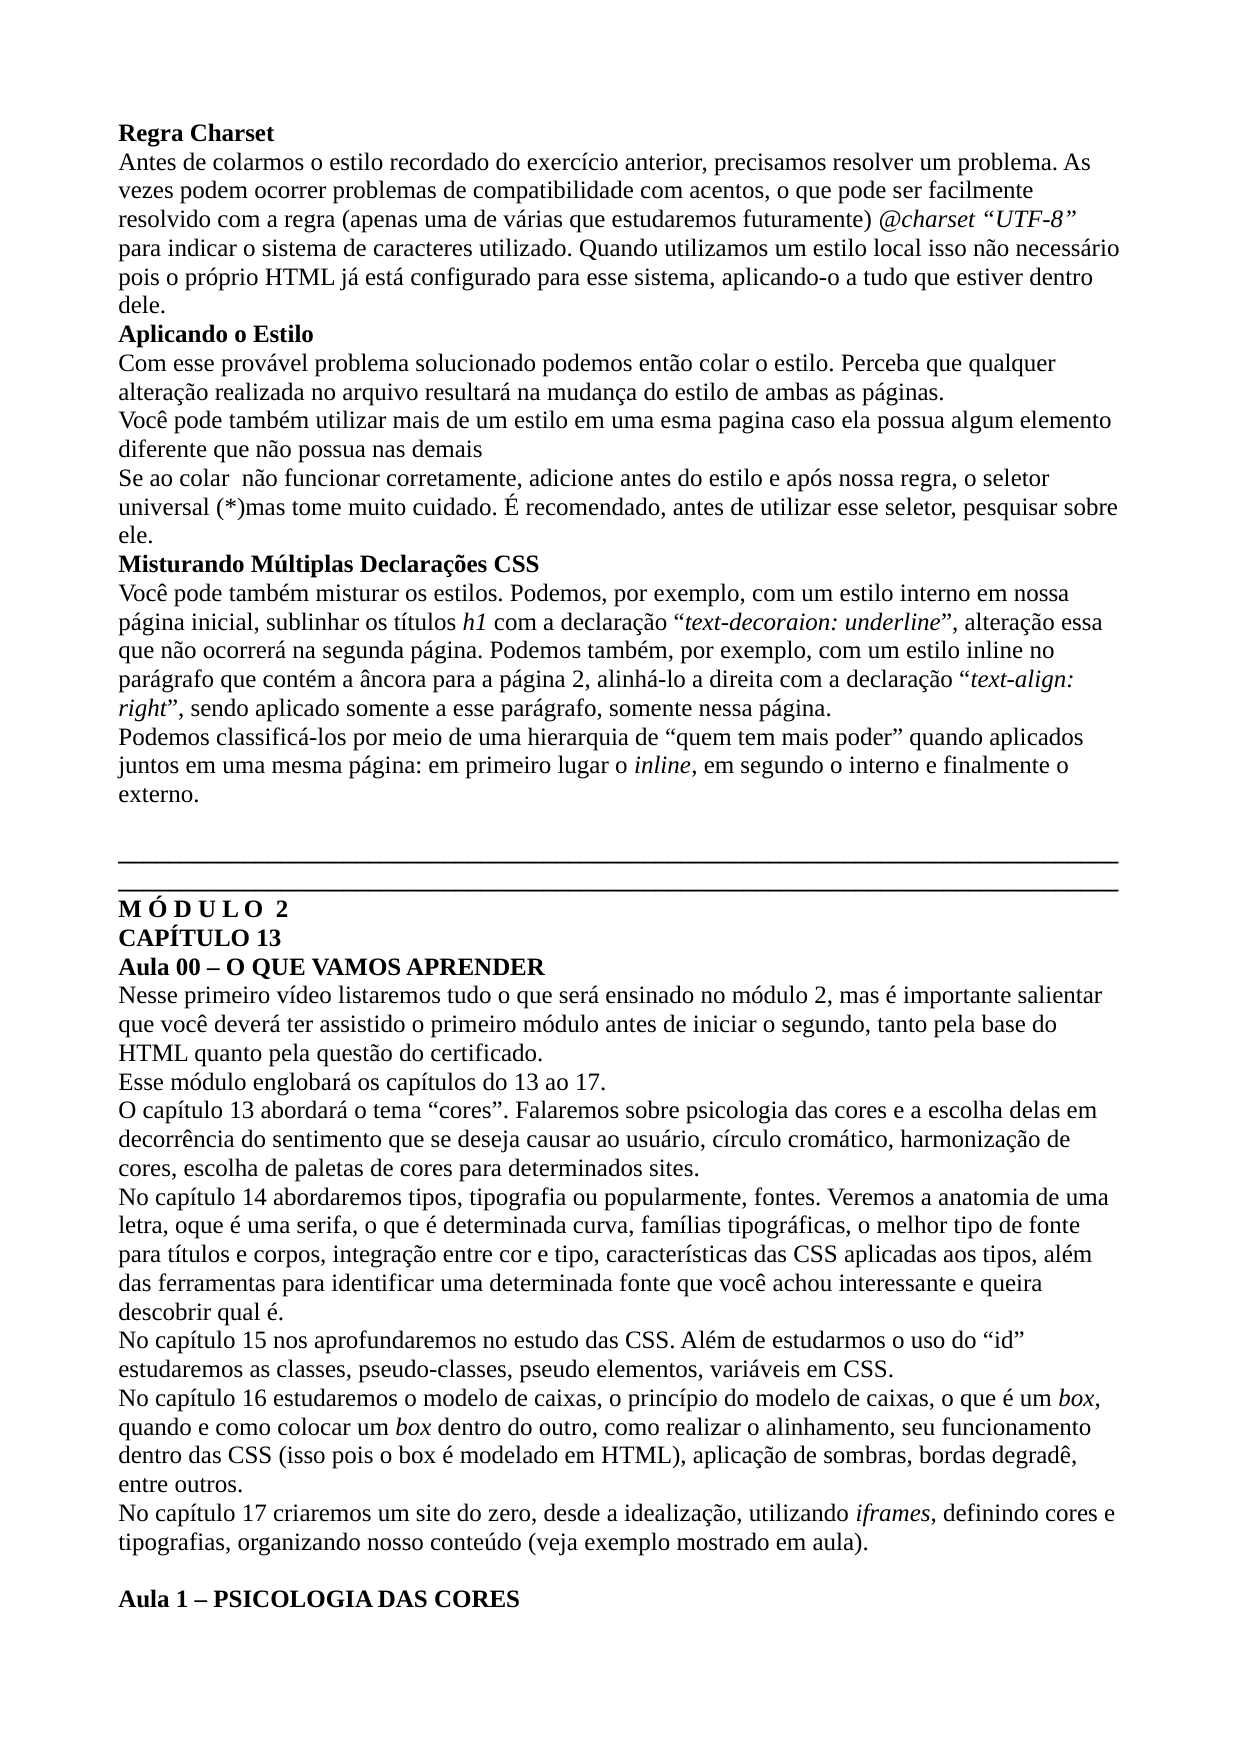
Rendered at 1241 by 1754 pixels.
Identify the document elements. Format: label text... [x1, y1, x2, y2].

text Com esse provável problema solucionado podemos então colar o estilo. Perceba que qualquer alteração realizada no arquivo resultará na mudança do estilo de ambas as páginas. [118, 348, 1122, 406]
text No capítulo 15 nos aprofundaremos no estudo das CSS. Além de estudarmos o uso do “id” estudaremos as classes, pseudo-classes, pseudo elementos, variáveis em CSS. [118, 1326, 1122, 1383]
text Você pode também utilizar mais de um estilo em uma esma pagina caso ela possua algum elemento diferente que não possua nas demais [118, 406, 1122, 463]
text Esse módulo englobará os capítulos do 13 ao 17. [118, 1067, 1122, 1096]
text Você pode também misturar os estilos. Podemos, por exemplo, com um estilo interno em nossa página inicial, sublinhar os títulos h1 com a declaração “text-decoraion: underline”, alteração essa que não ocorrerá na segunda página. Podemos também, por exemplo, com um estilo inline no parágrafo que contém a âncora para a página 2, alinhá-lo a direita com a declaração “text-align: right”, sendo aplicado somente a esse parágrafo, somente nessa página. [118, 578, 1122, 722]
text Regra Charset [118, 118, 1122, 147]
text Aula 00 – O QUE VAMOS APRENDER [118, 952, 1122, 981]
text No capítulo 17 criaremos um site do zero, desde a idealização, utilizando iframes, definindo cores e tipografias, organizando nosso conteúdo (veja exemplo mostrado em aula). [118, 1498, 1122, 1556]
text Aplicando o Estilo [118, 319, 1122, 348]
text M Ó D U L O 2 [118, 894, 1122, 923]
text ________________________________________________________________________________________________________________________________________________________________ [118, 837, 1122, 894]
text Misturando Múltiplas Declarações CSS [118, 549, 1122, 578]
text No capítulo 14 abordaremos tipos, tipografia ou popularmente, fontes. Veremos a anatomia de uma letra, oque é uma serifa, o que é determinada curva, famílias tipográficas, o melhor tipo de fonte para títulos e corpos, integração entre cor e tipo, características das CSS aplicadas aos tipos, além das ferramentas para identificar uma determinada fonte que você achou interessante e queira descobrir qual é. [118, 1182, 1122, 1326]
text O capítulo 13 abordará o tema “cores”. Falaremos sobre psicologia das cores e a escolha delas em decorrência do sentimento que se deseja causar ao usuário, círculo cromático, harmonização de cores, escolha de paletas de cores para determinados sites. [118, 1096, 1122, 1182]
text Nesse primeiro vídeo listaremos tudo o que será ensinado no módulo 2, mas é importante salientar que você deverá ter assistido o primeiro módulo antes de iniciar o segundo, tanto pela base do HTML quanto pela questão do certificado. [118, 981, 1122, 1067]
text Aula 1 – PSICOLOGIA DAS CORES [118, 1584, 1122, 1613]
text No capítulo 16 estudaremos o modelo de caixas, o princípio do modelo de caixas, o que é um box, quando e como colocar um box dentro do outro, como realizar o alinhamento, seu funcionamento dentro das CSS (isso pois o box é modelado em HTML), aplicação de sombras, bordas degradê, entre outros. [118, 1383, 1122, 1498]
text Podemos classificá-los por meio de uma hierarquia de “quem tem mais poder” quando aplicados juntos em uma mesma página: em primeiro lugar o inline, em segundo o interno e finalmente o externo. [118, 722, 1122, 808]
text Se ao colar não funcionar corretamente, adicione antes do estilo e após nossa regra, o seletor universal (*)mas tome muito cuidado. É recomendado, antes de utilizar esse seletor, pesquisar sobre ele. [118, 463, 1122, 549]
text Antes de colarmos o estilo recordado do exercício anterior, precisamos resolver um problema. As vezes podem ocorrer problemas de compatibilidade com acentos, o que pode ser facilmente resolvido com a regra (apenas uma de várias que estudaremos futuramente) @charset “UTF-8” para indicar o sistema de caracteres utilizado. Quando utilizamos um estilo local isso não necessário pois o próprio HTML já está configurado para esse sistema, aplicando-o a tudo que estiver dentro dele. [118, 147, 1122, 319]
text CAPÍTULO 13 [118, 923, 1122, 952]
